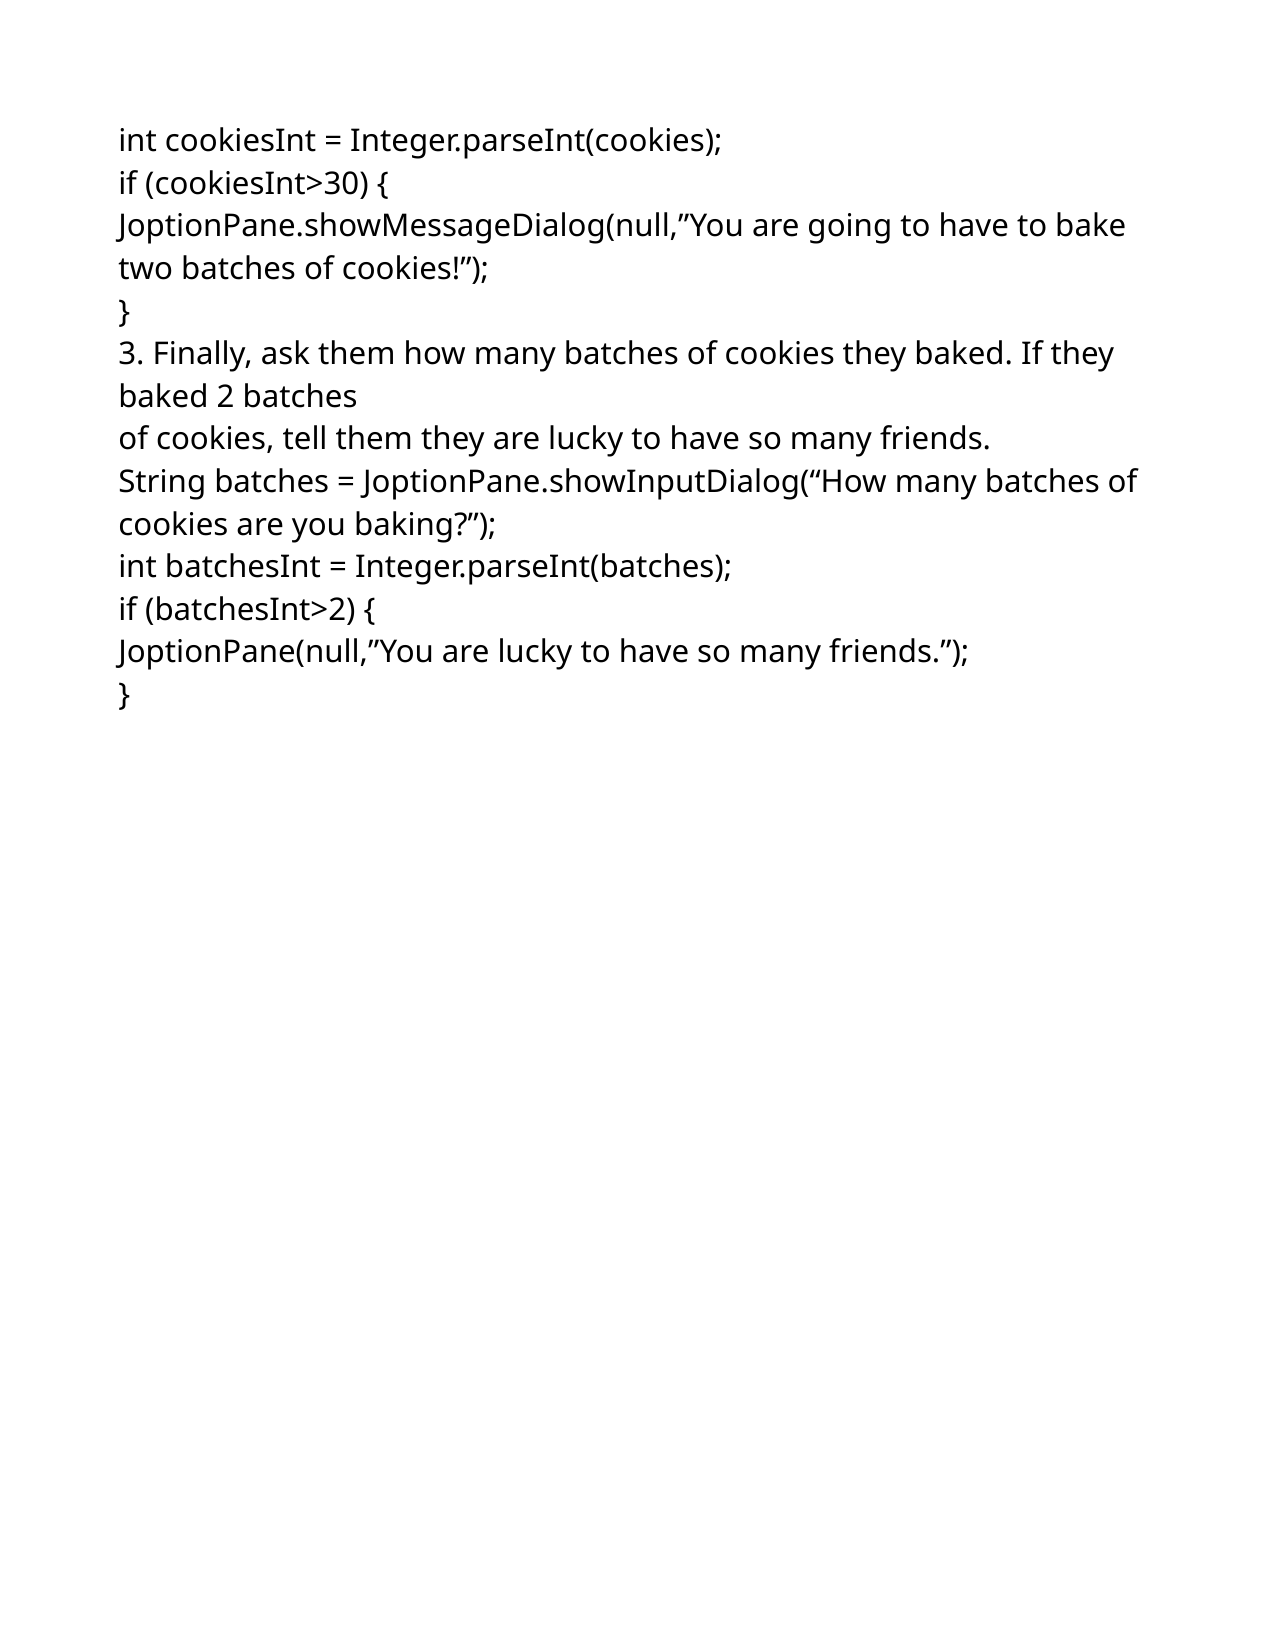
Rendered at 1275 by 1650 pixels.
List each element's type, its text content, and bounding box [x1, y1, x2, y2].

text 3. Finally, ask them how many batches of cookies they baked. If they baked 2 batches [118, 331, 1157, 416]
text } [118, 288, 1157, 331]
text of cookies, tell them they are lucky to have so many friends. [118, 416, 1157, 459]
text String batches = JoptionPane.showInputDialog(“How many batches of cookies are you baking?”); [118, 459, 1157, 544]
text int cookiesInt = Integer.parseInt(cookies); [118, 118, 1157, 161]
text if (batchesInt>2) { [118, 587, 1157, 629]
text JoptionPane.showMessageDialog(null,”You are going to have to bake two batches of cookies!”); [118, 203, 1157, 288]
text } [118, 672, 1157, 714]
text int batchesInt = Integer.parseInt(batches); [118, 544, 1157, 587]
text if (cookiesInt>30) { [118, 161, 1157, 203]
text JoptionPane(null,”You are lucky to have so many friends.”); [118, 629, 1157, 672]
